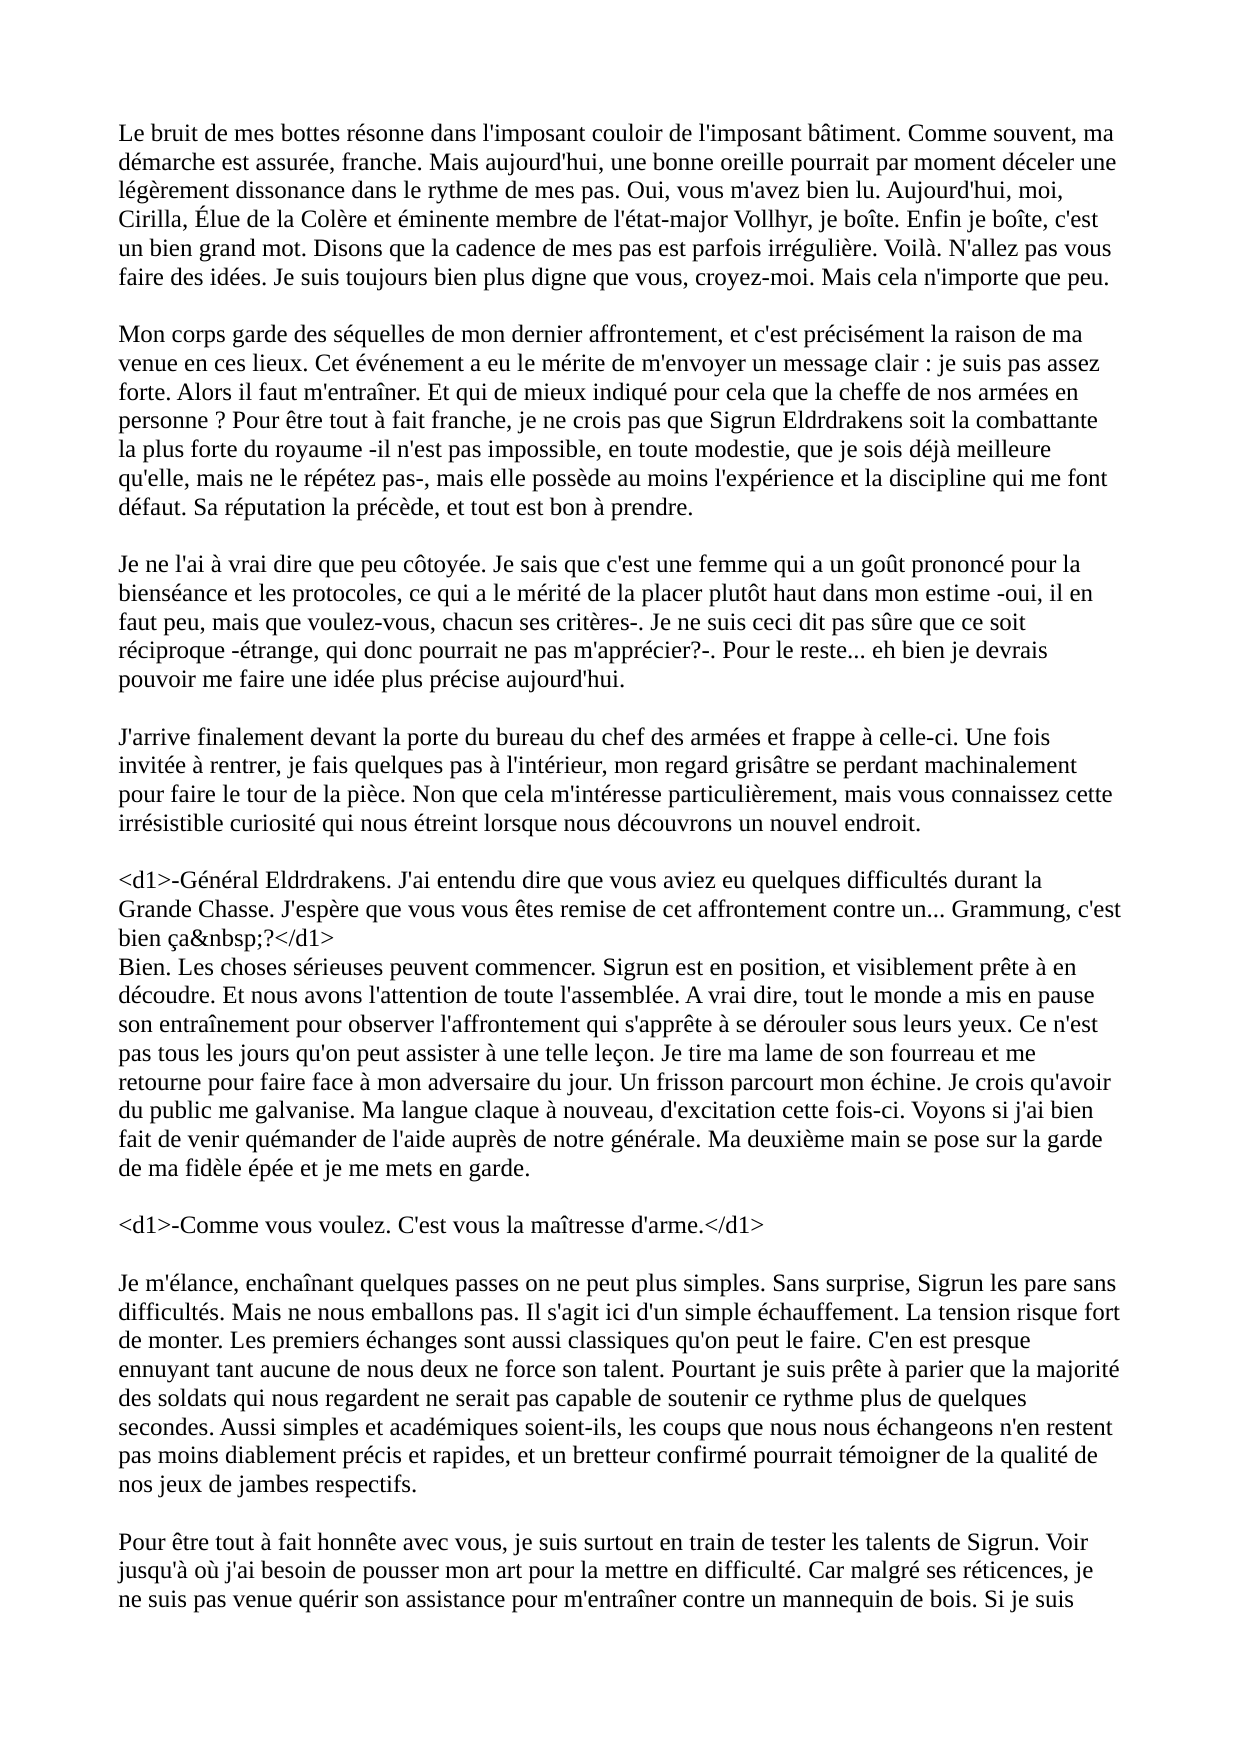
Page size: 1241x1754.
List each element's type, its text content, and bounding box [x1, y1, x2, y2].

text Je m'élance, enchaînant quelques passes on ne peut plus simples. Sans surprise, Sigrun les pare sans difficultés. Mais ne nous emballons pas. Il s'agit ici d'un simple échauffement. La tension risque fort de monter. Les premiers échanges sont aussi classiques qu'on peut le faire. C'en est presque ennuyant tant aucune de nous deux ne force son talent. Pourtant je suis prête à parier que la majorité des soldats qui nous regardent ne serait pas capable de soutenir ce rythme plus de quelques secondes. Aussi simples et académiques soient-ils, les coups que nous nous échangeons n'en restent pas moins diablement précis et rapides, et un bretteur confirmé pourrait témoigner de la qualité de nos jeux de jambes respectifs. [118, 1268, 1122, 1498]
text Le bruit de mes bottes résonne dans l'imposant couloir de l'imposant bâtiment. Comme souvent, ma démarche est assurée, franche. Mais aujourd'hui, une bonne oreille pourrait par moment déceler une légèrement dissonance dans le rythme de mes pas. Oui, vous m'avez bien lu. Aujourd'hui, moi, Cirilla, Élue de la Colère et éminente membre de l'état-major Vollhyr, je boîte. Enfin je boîte, c'est un bien grand mot. Disons que la cadence de mes pas est parfois irrégulière. Voilà. N'allez pas vous faire des idées. Je suis toujours bien plus digne que vous, croyez-moi. Mais cela n'importe que peu. [118, 118, 1122, 291]
text Pour être tout à fait honnête avec vous, je suis surtout en train de tester les talents de Sigrun. Voir jusqu'à où j'ai besoin de pousser mon art pour la mettre en difficulté. Car malgré ses réticences, je ne suis pas venue quérir son assistance pour m'entraîner contre un mannequin de bois. Si je suis [118, 1527, 1122, 1613]
text J'arrive finalement devant la porte du bureau du chef des armées et frappe à celle-ci. Une fois invitée à rentrer, je fais quelques pas à l'intérieur, mon regard grisâtre se perdant machinalement pour faire le tour de la pièce. Non que cela m'intéresse particulièrement, mais vous connaissez cette irrésistible curiosité qui nous étreint lorsque nous découvrons un nouvel endroit. [118, 722, 1122, 837]
text Mon corps garde des séquelles de mon dernier affrontement, et c'est précisément la raison de ma venue en ces lieux. Cet événement a eu le mérite de m'envoyer un message clair : je suis pas assez forte. Alors il faut m'entraîner. Et qui de mieux indiqué pour cela que la cheffe de nos armées en personne ? Pour être tout à fait franche, je ne crois pas que Sigrun Eldrdrakens soit la combattante la plus forte du royaume -il n'est pas impossible, en toute modestie, que je sois déjà meilleure qu'elle, mais ne le répétez pas-, mais elle possède au moins l'expérience et la discipline qui me font défaut. Sa réputation la précède, et tout est bon à prendre. [118, 319, 1122, 521]
text Je ne l'ai à vrai dire que peu côtoyée. Je sais que c'est une femme qui a un goût prononcé pour la bienséance et les protocoles, ce qui a le mérité de la placer plutôt haut dans mon estime -oui, il en faut peu, mais que voulez-vous, chacun ses critères-. Je ne suis ceci dit pas sûre que ce soit réciproque -étrange, qui donc pourrait ne pas m'apprécier?-. Pour le reste... eh bien je devrais pouvoir me faire une idée plus précise aujourd'hui. [118, 549, 1122, 693]
text <d1>-Comme vous voulez. C'est vous la maîtresse d'arme.</d1> [118, 1211, 1122, 1239]
text <d1>-Général Eldrdrakens. J'ai entendu dire que vous aviez eu quelques difficultés durant la Grande Chasse. J'espère que vous vous êtes remise de cet affrontement contre un... Grammung, c'est bien ça&nbsp;?</d1> [118, 866, 1122, 952]
text Bien. Les choses sérieuses peuvent commencer. Sigrun est en position, et visiblement prête à en découdre. Et nous avons l'attention de toute l'assemblée. A vrai dire, tout le monde a mis en pause son entraînement pour observer l'affrontement qui s'apprête à se dérouler sous leurs yeux. Ce n'est pas tous les jours qu'on peut assister à une telle leçon. Je tire ma lame de son fourreau et me retourne pour faire face à mon adversaire du jour. Un frisson parcourt mon échine. Je crois qu'avoir du public me galvanise. Ma langue claque à nouveau, d'excitation cette fois-ci. Voyons si j'ai bien fait de venir quémander de l'aide auprès de notre générale. Ma deuxième main se pose sur la garde de ma fidèle épée et je me mets en garde. [118, 952, 1122, 1182]
